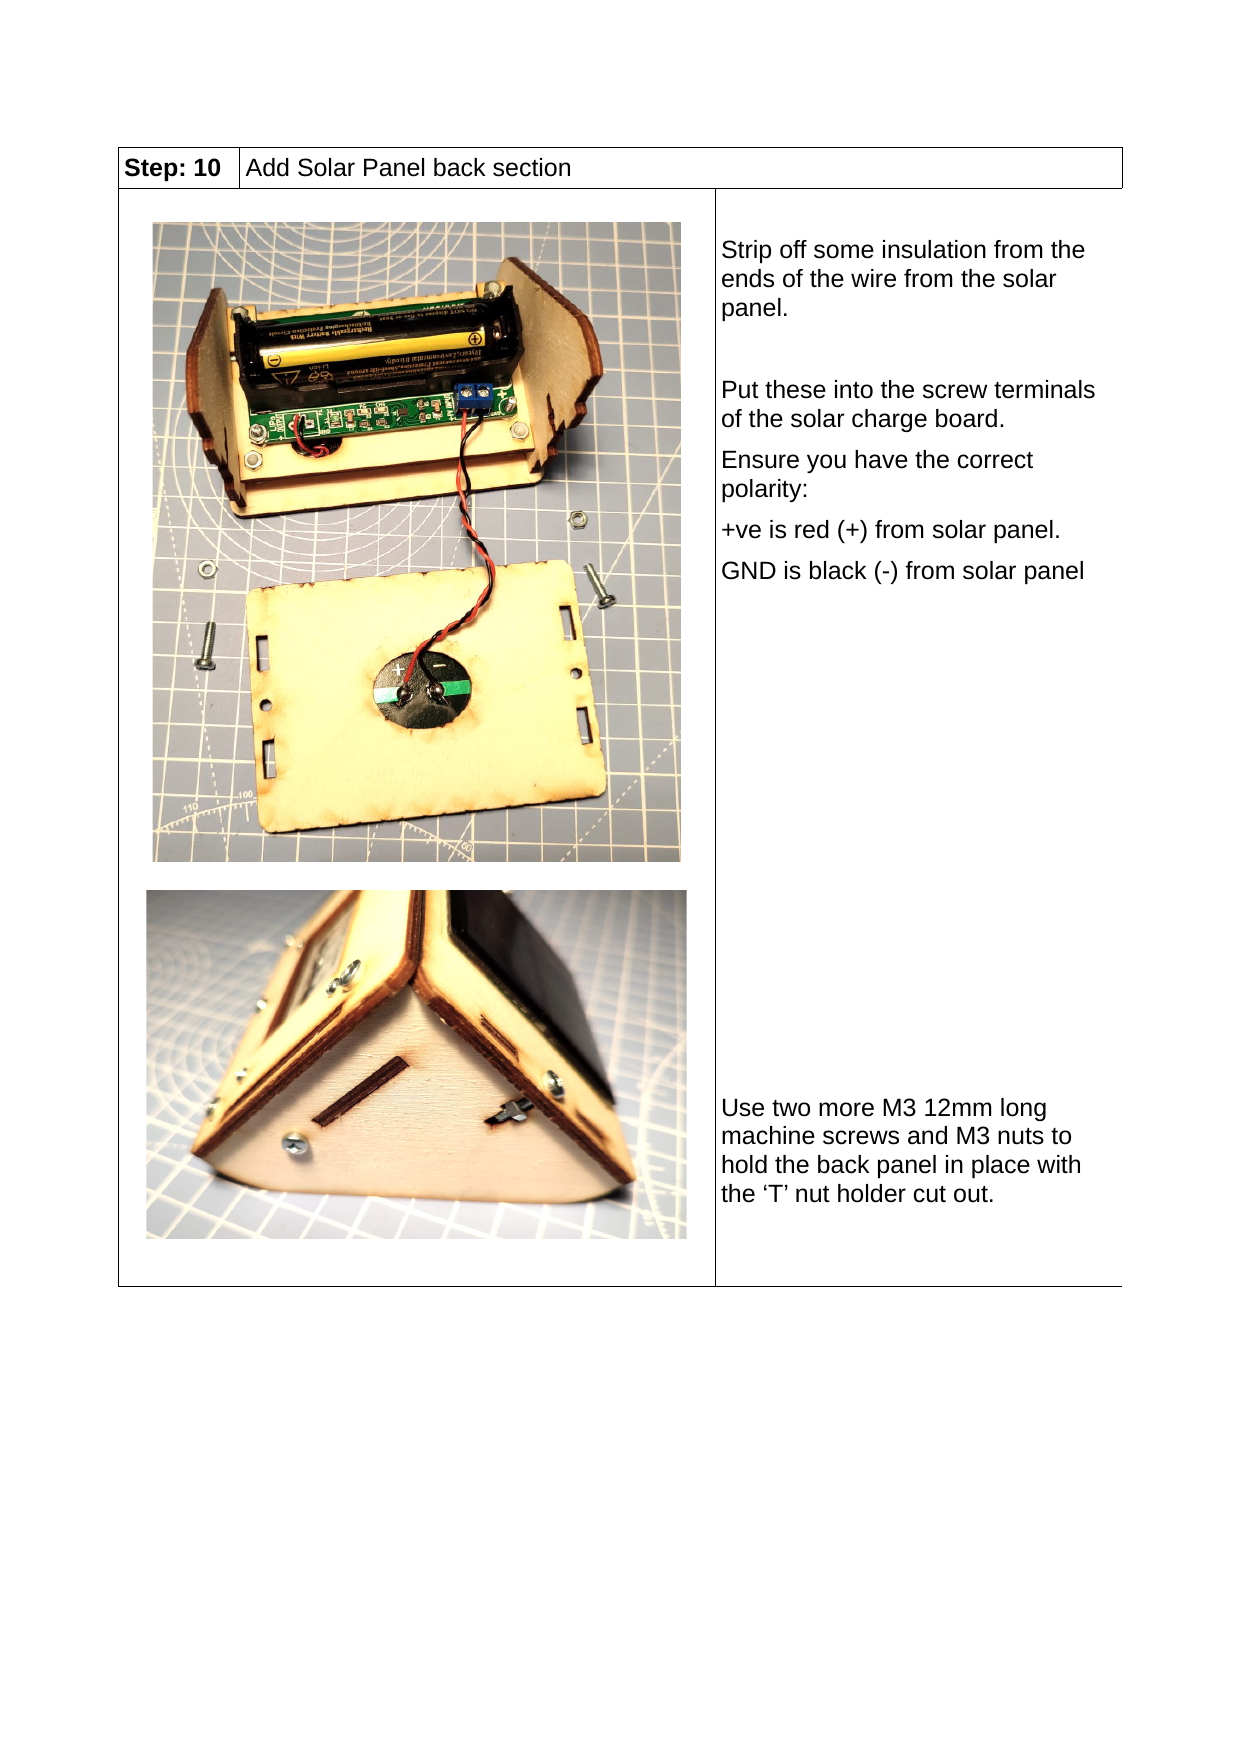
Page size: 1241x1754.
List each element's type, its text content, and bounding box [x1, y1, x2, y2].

table_header Step: 10 [119, 148, 239, 188]
table_cell Strip off some insulation from the ends of the wire from the solar panel. Put these into the screw terminals of the solar charge board. Ensure you have the correct polarity: +ve is red (+) from solar panel. GND is black (-) from solar panel Use two more M3 12mm long machine screws and M3 nuts to hold the back panel in place with the ‘T’ nut holder cut out. [716, 189, 1122, 1286]
picture [146, 890, 687, 1239]
table_cell [119, 189, 715, 1286]
table_header Add Solar Panel back section [240, 148, 1122, 188]
picture [152, 222, 681, 862]
